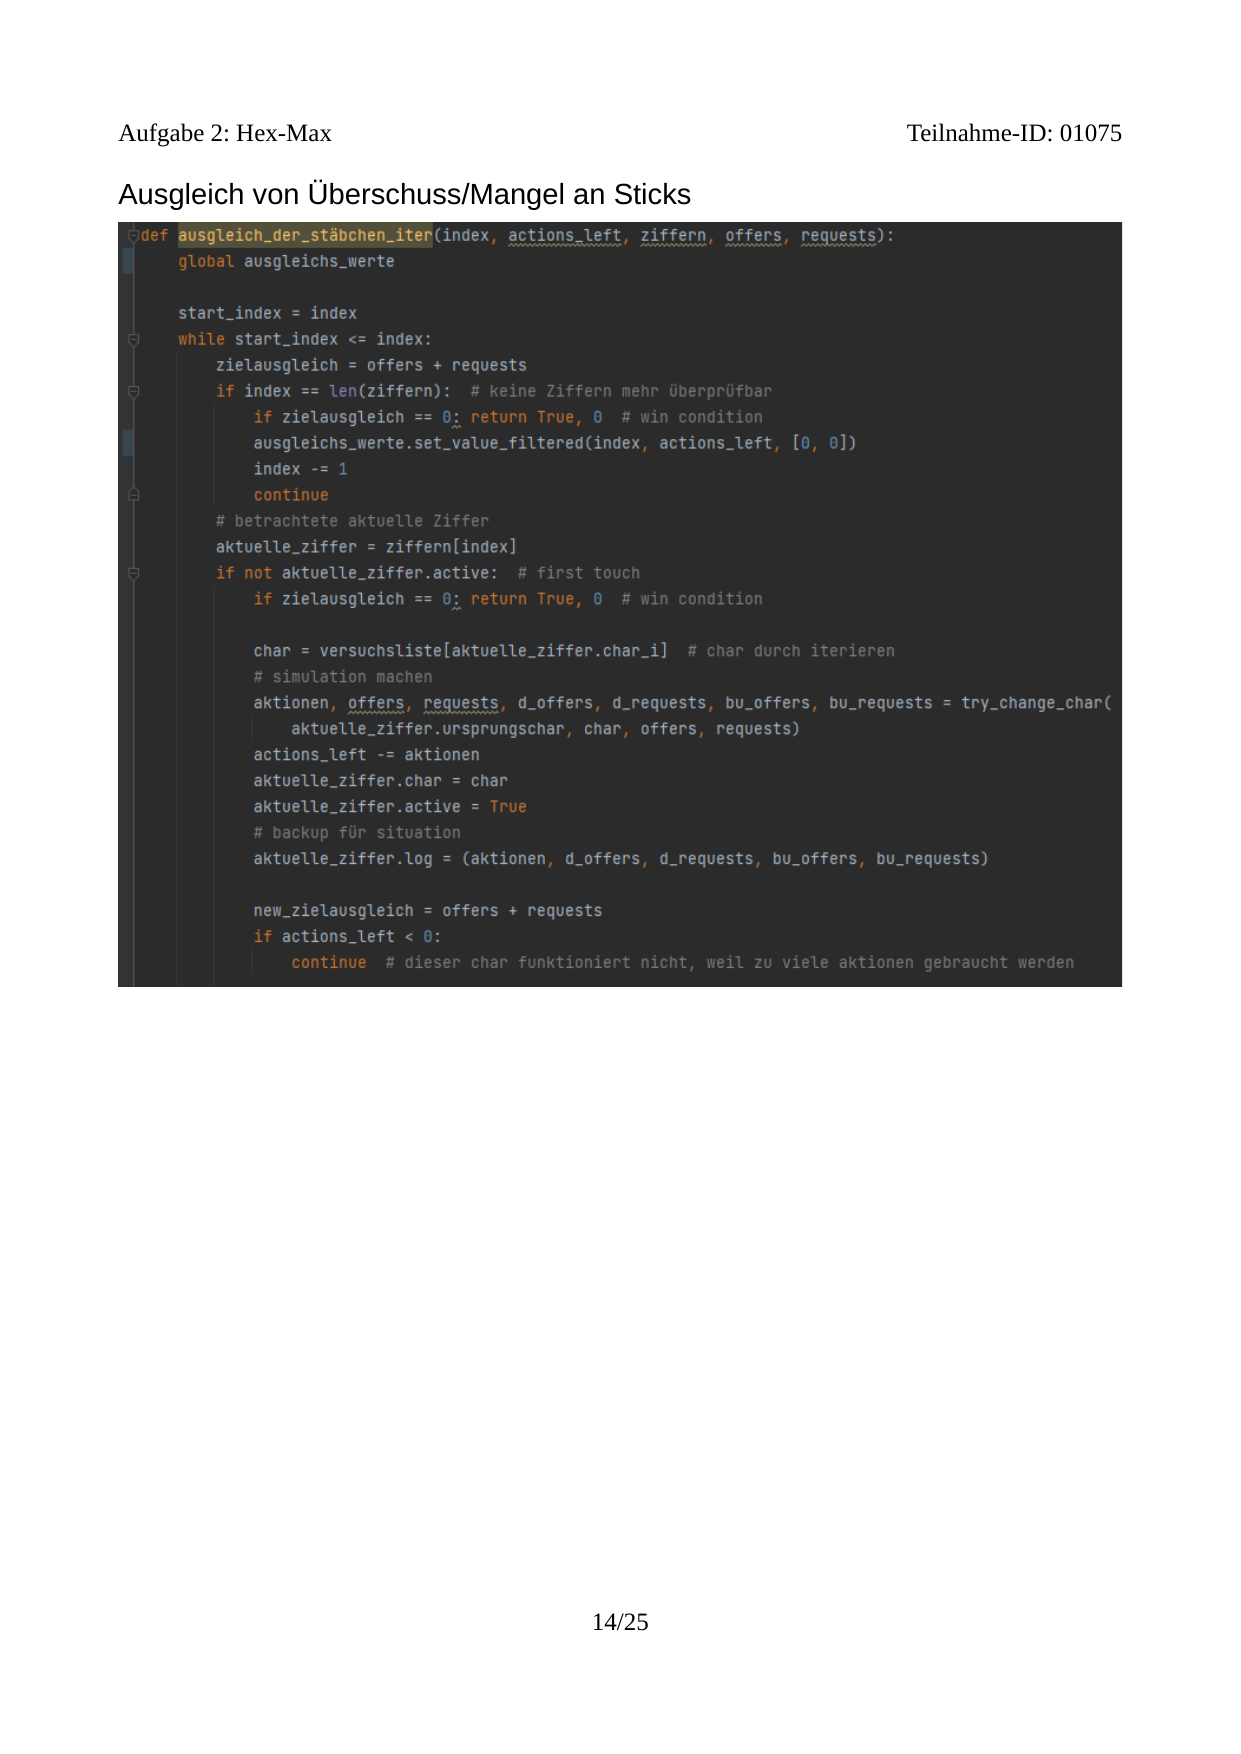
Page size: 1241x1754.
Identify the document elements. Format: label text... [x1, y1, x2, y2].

subtitle Ausgleich von Überschuss/Mangel an Sticks [118, 177, 1122, 210]
picture [118, 222, 1123, 987]
